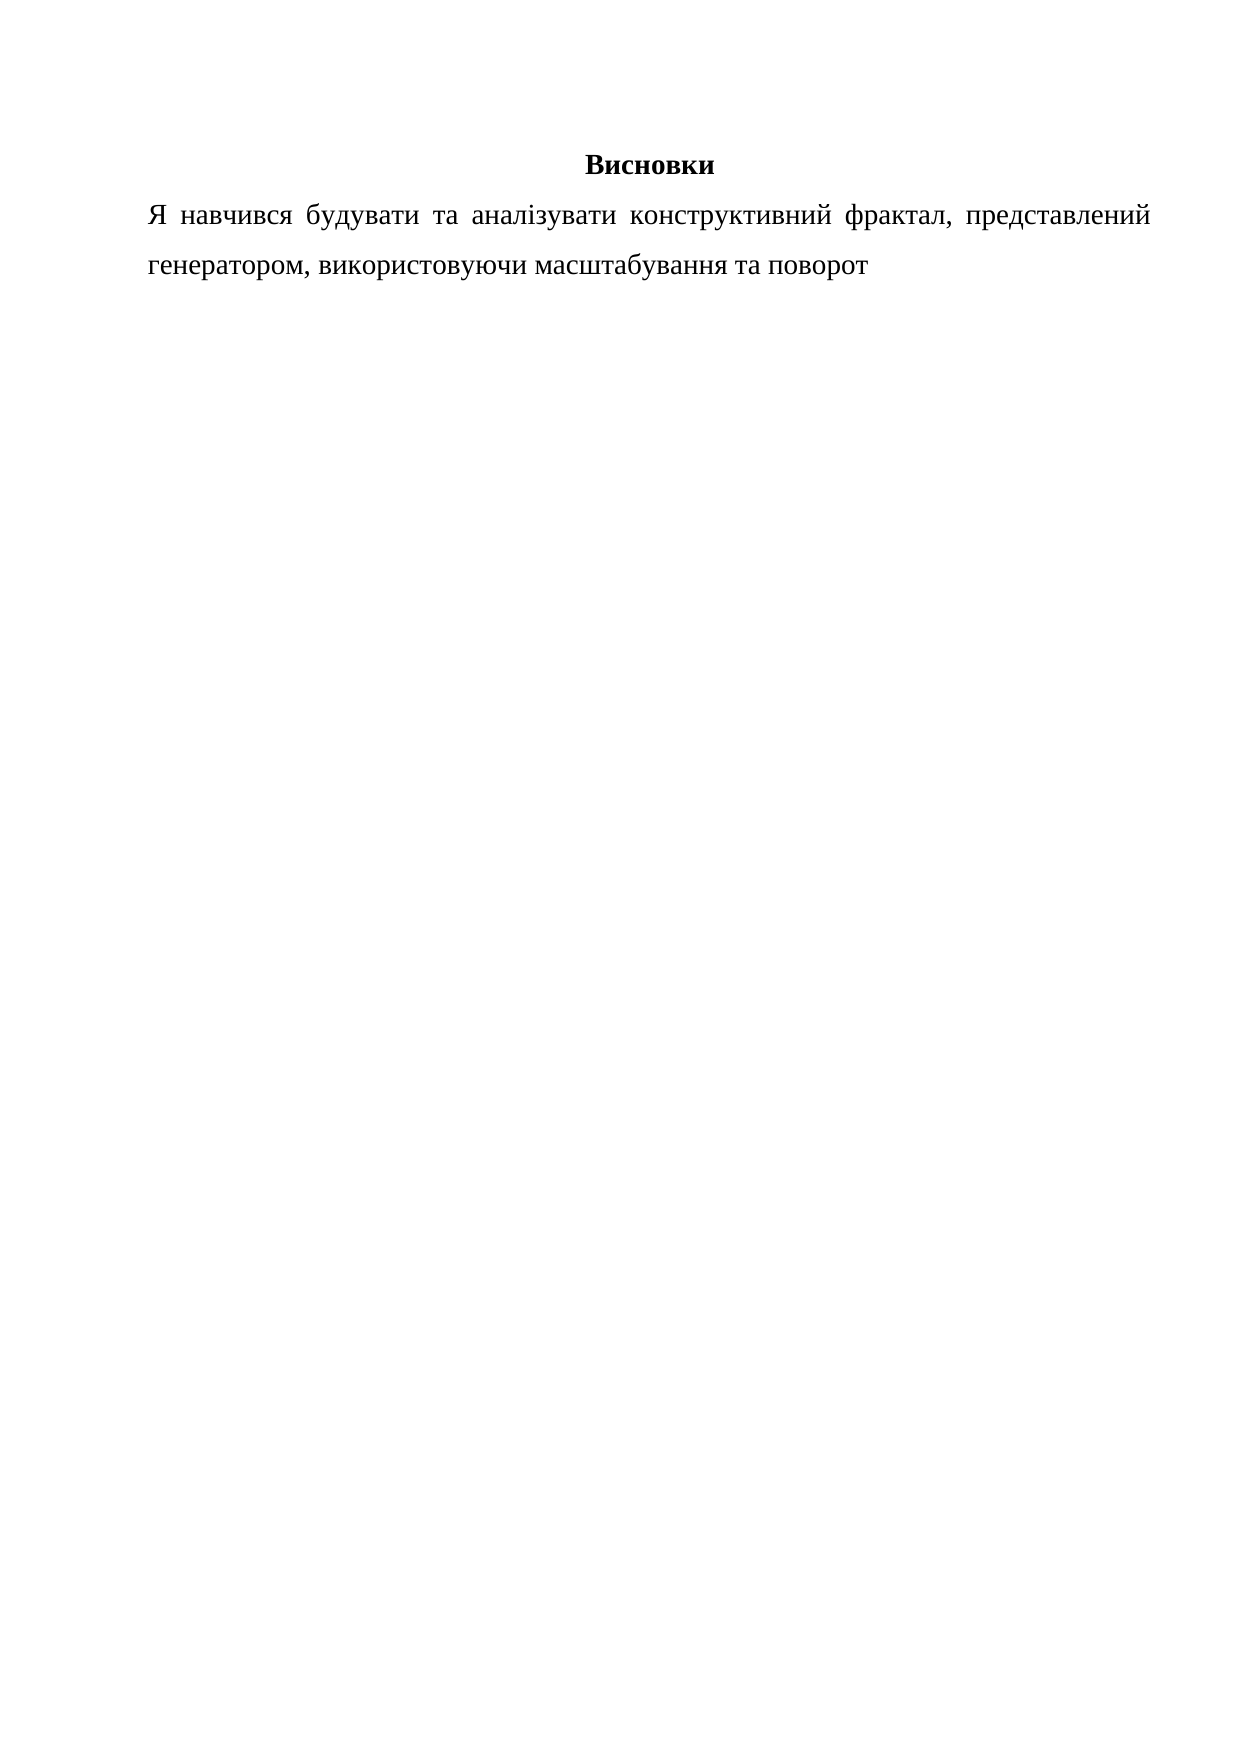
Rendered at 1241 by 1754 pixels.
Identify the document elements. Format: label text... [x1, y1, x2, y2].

text Я навчився будувати та аналізувати конструктивний фрактал, представлений генератором, використовуючи масштабування та поворот [148, 197, 1152, 281]
text Висновки [148, 147, 1152, 180]
